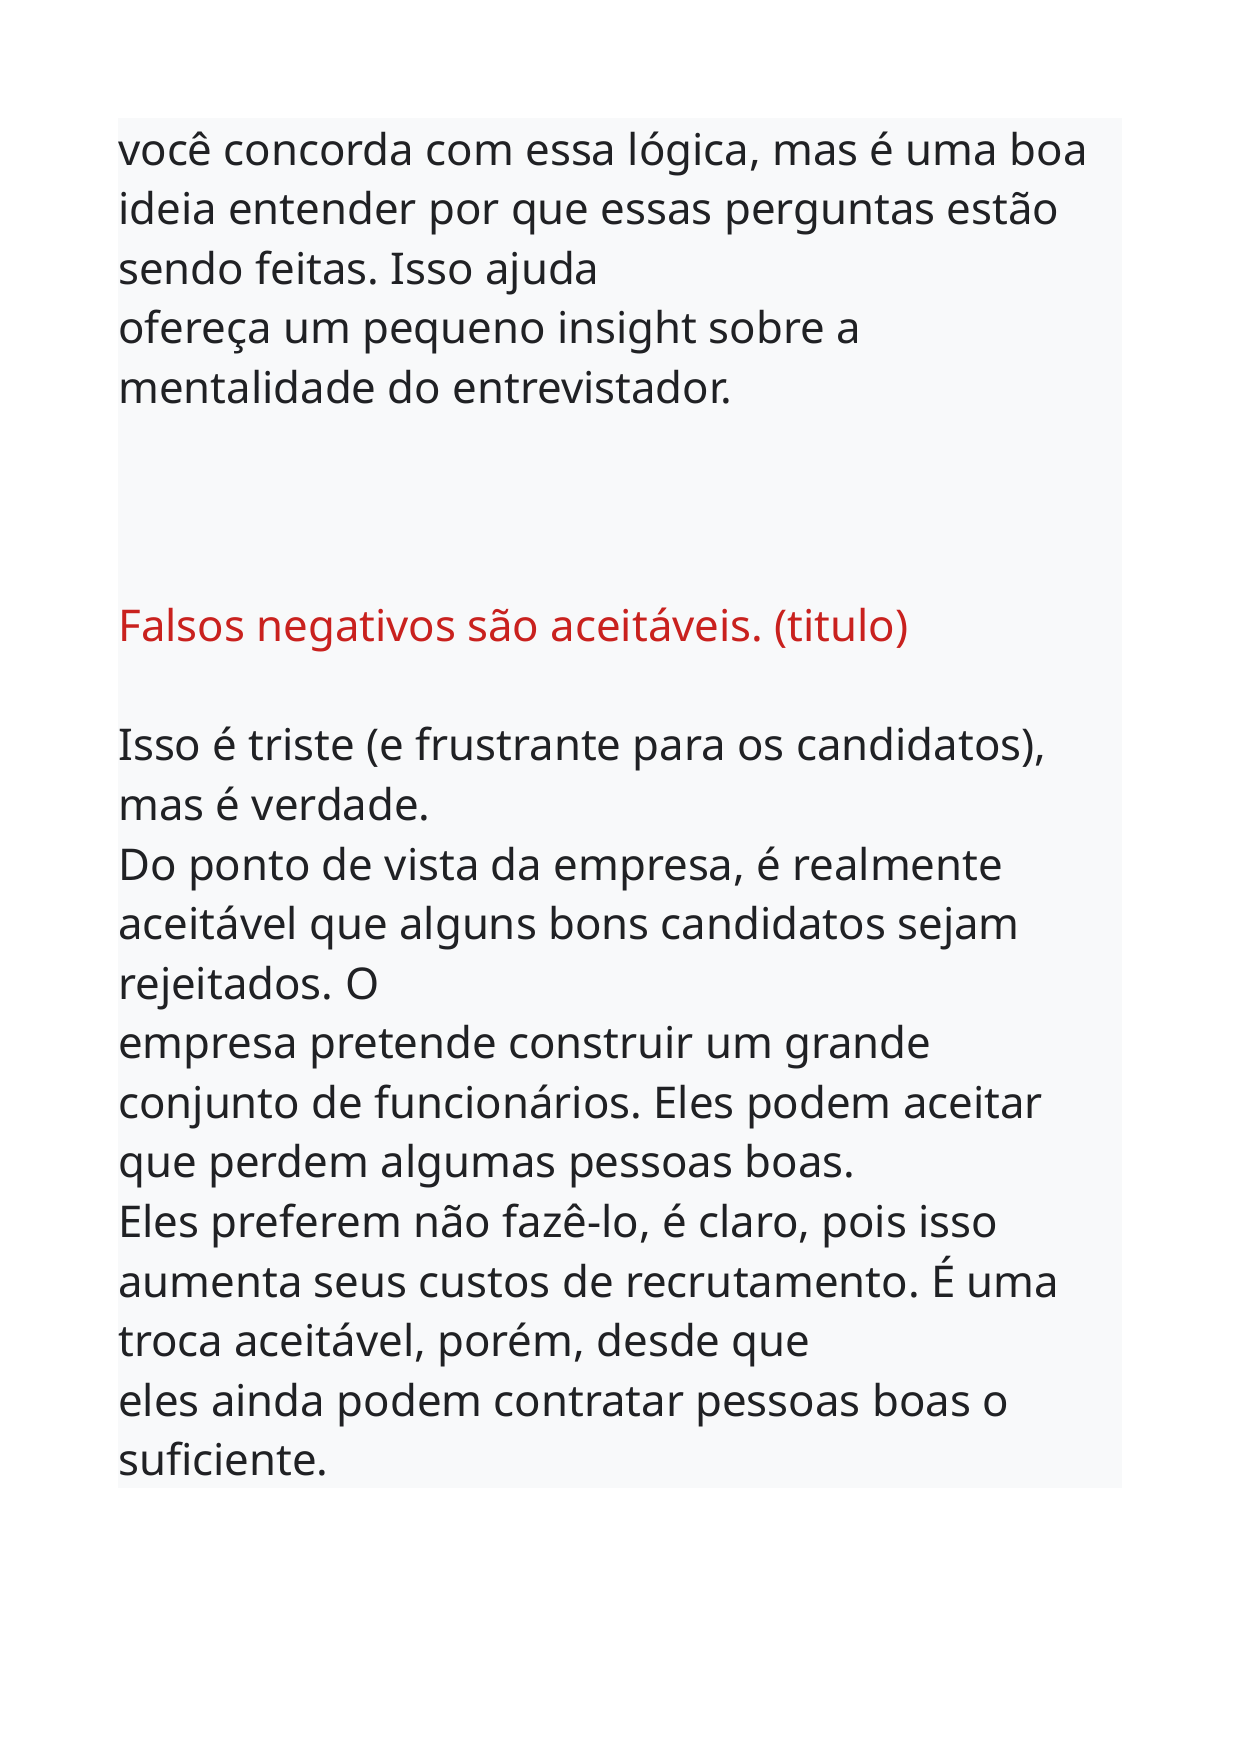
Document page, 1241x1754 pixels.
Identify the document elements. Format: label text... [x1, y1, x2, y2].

text empresa pretende construir um grande conjunto de funcionários. Eles podem aceitar que perdem algumas pessoas boas. [118, 1012, 1122, 1191]
text Falsos negativos são aceitáveis. (titulo) [118, 595, 1122, 654]
text você concorda com essa lógica, mas é uma boa ideia entender por que essas perguntas estão sendo feitas. Isso ajuda [118, 118, 1122, 297]
text eles ainda podem contratar pessoas boas o suficiente. [118, 1369, 1122, 1488]
text Do ponto de vista da empresa, é realmente aceitável que alguns bons candidatos sejam rejeitados. O [118, 833, 1122, 1012]
text ofereça um pequeno insight sobre a mentalidade do entrevistador. [118, 297, 1122, 416]
text Eles preferem não fazê-lo, é claro, pois isso aumenta seus custos de recrutamento. É uma troca aceitável, porém, desde que [118, 1191, 1122, 1369]
text Isso é triste (e frustrante para os candidatos), mas é verdade. [118, 714, 1122, 833]
